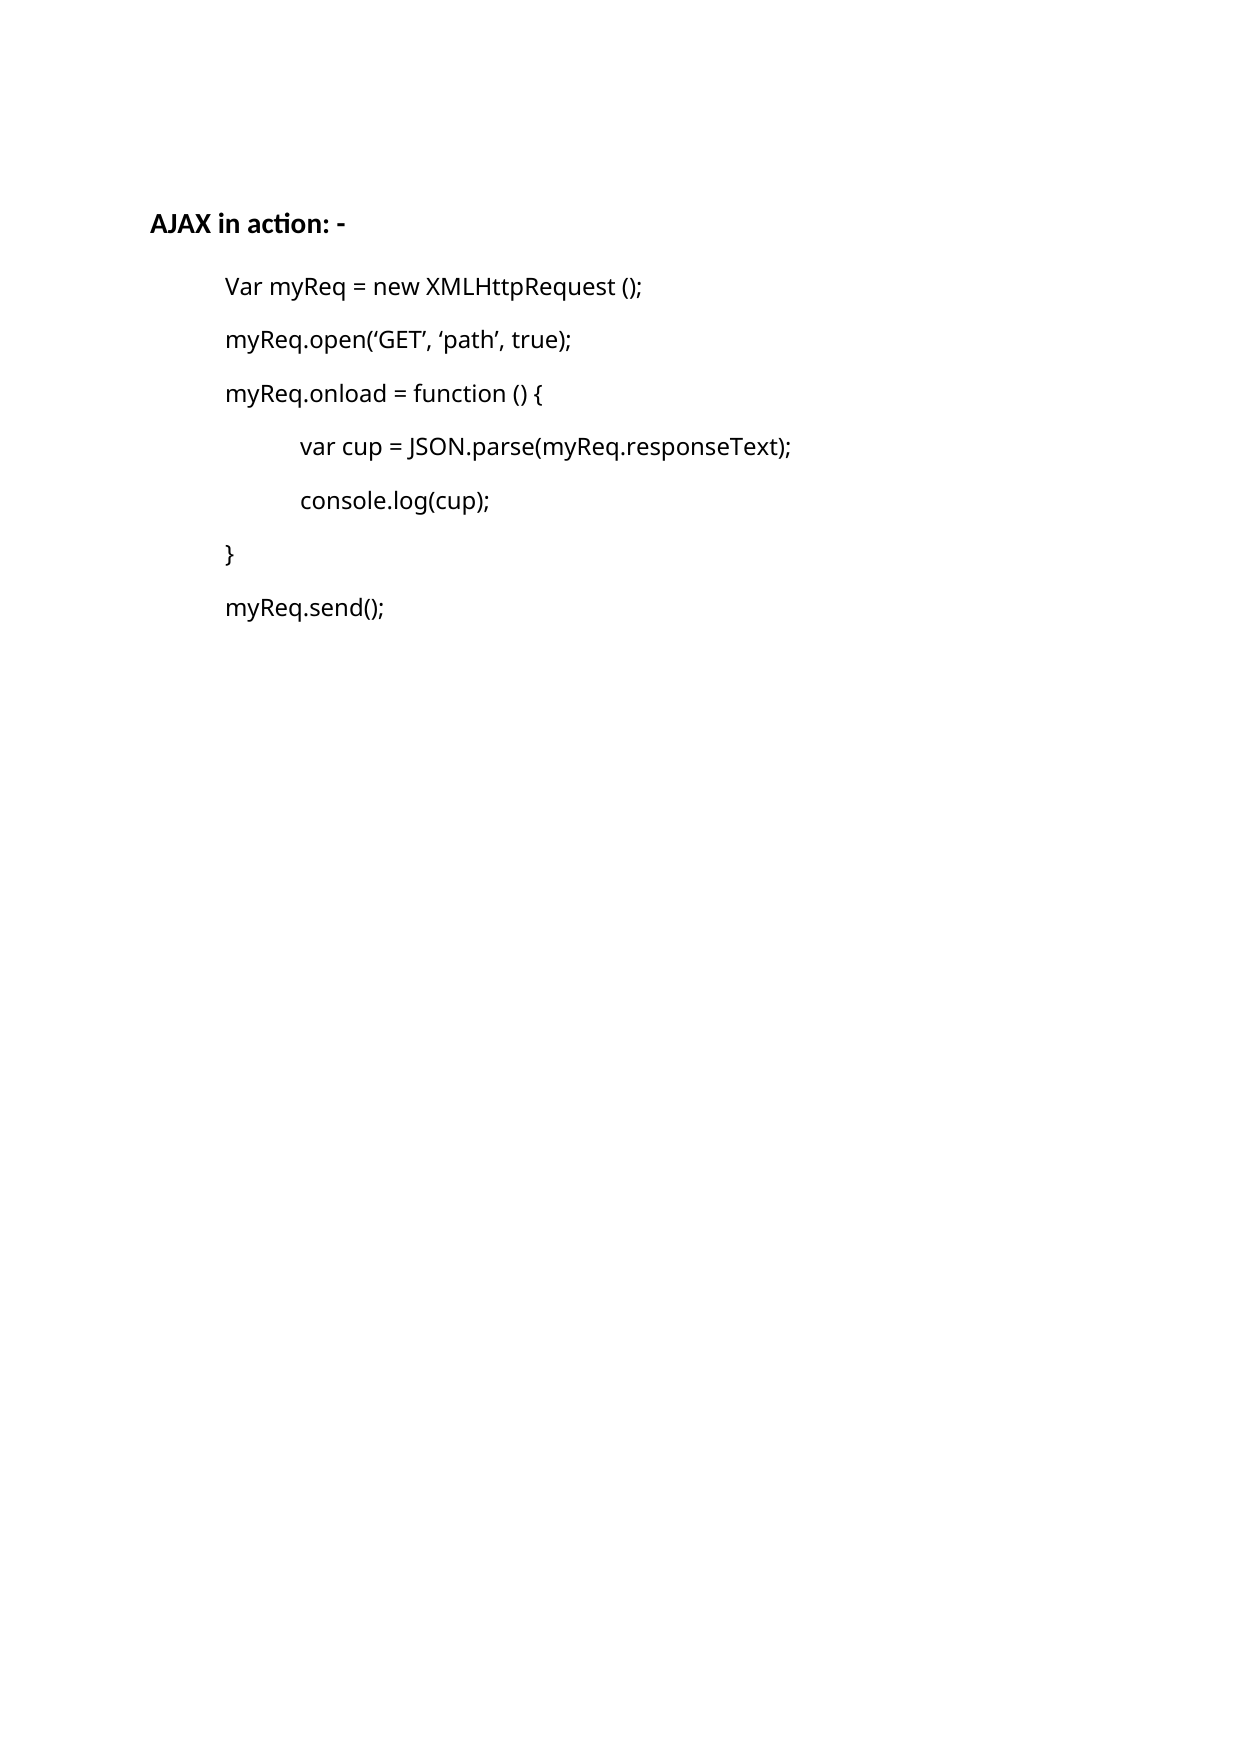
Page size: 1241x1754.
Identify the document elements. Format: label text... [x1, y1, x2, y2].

text myReq.send(); [150, 590, 1090, 623]
text Var myReq = new XMLHttpRequest (); [150, 270, 1090, 302]
text var cup = JSON.parse(myReq.responseText); [150, 430, 1090, 463]
text AJAX in action: - [150, 205, 1090, 240]
text myReq.open(‘GET’, ‘path’, true); [150, 323, 1090, 356]
text myReq.onload = function () { [150, 377, 1090, 409]
text } [150, 537, 1090, 569]
text console.log(cup); [150, 483, 1090, 516]
